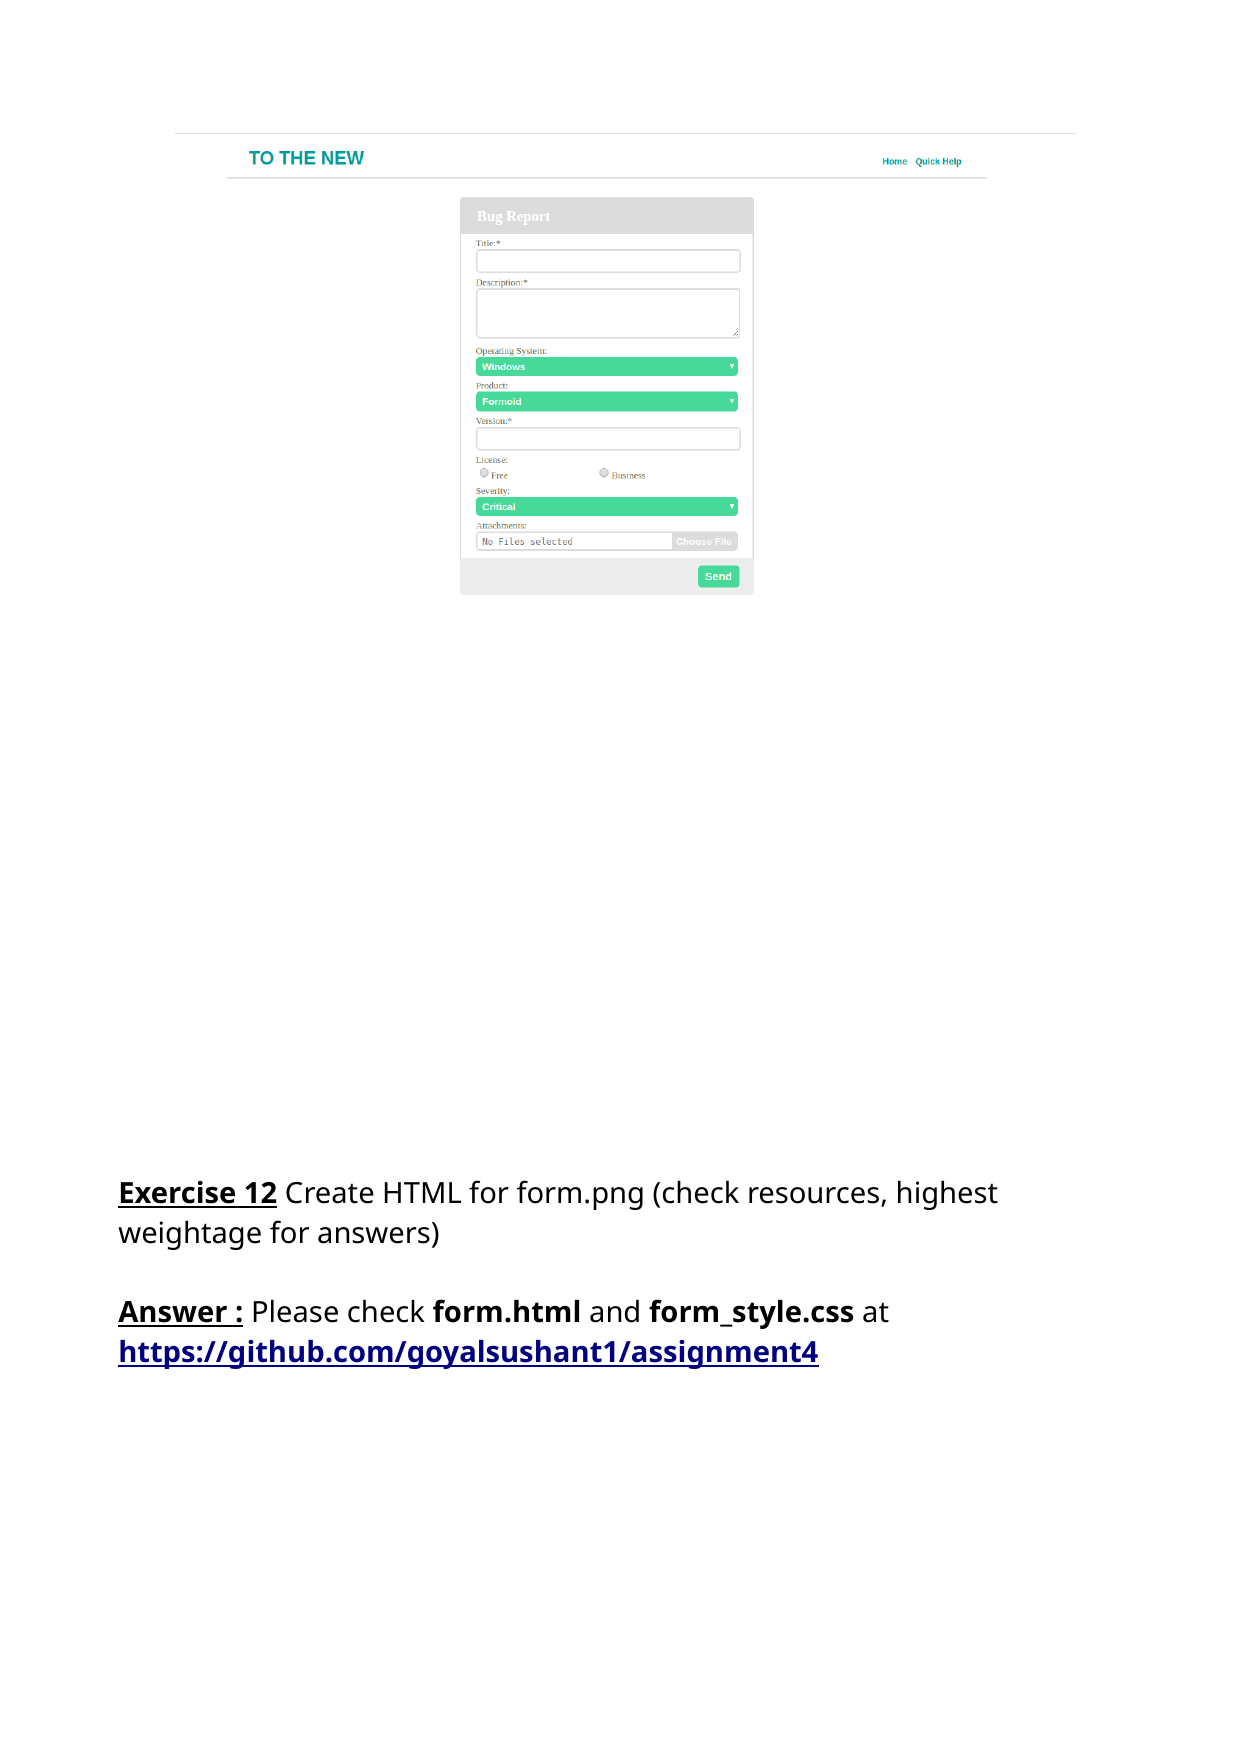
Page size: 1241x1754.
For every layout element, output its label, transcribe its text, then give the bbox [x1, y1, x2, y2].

text Answer : Please check form.html and form_style.css at https://github.com/goyalsushant1/assignment4 [118, 1291, 1122, 1371]
picture [174, 133, 1077, 617]
text Exercise 12 Create HTML for form.png (check resources, highest weightage for answers) [118, 1172, 1122, 1252]
